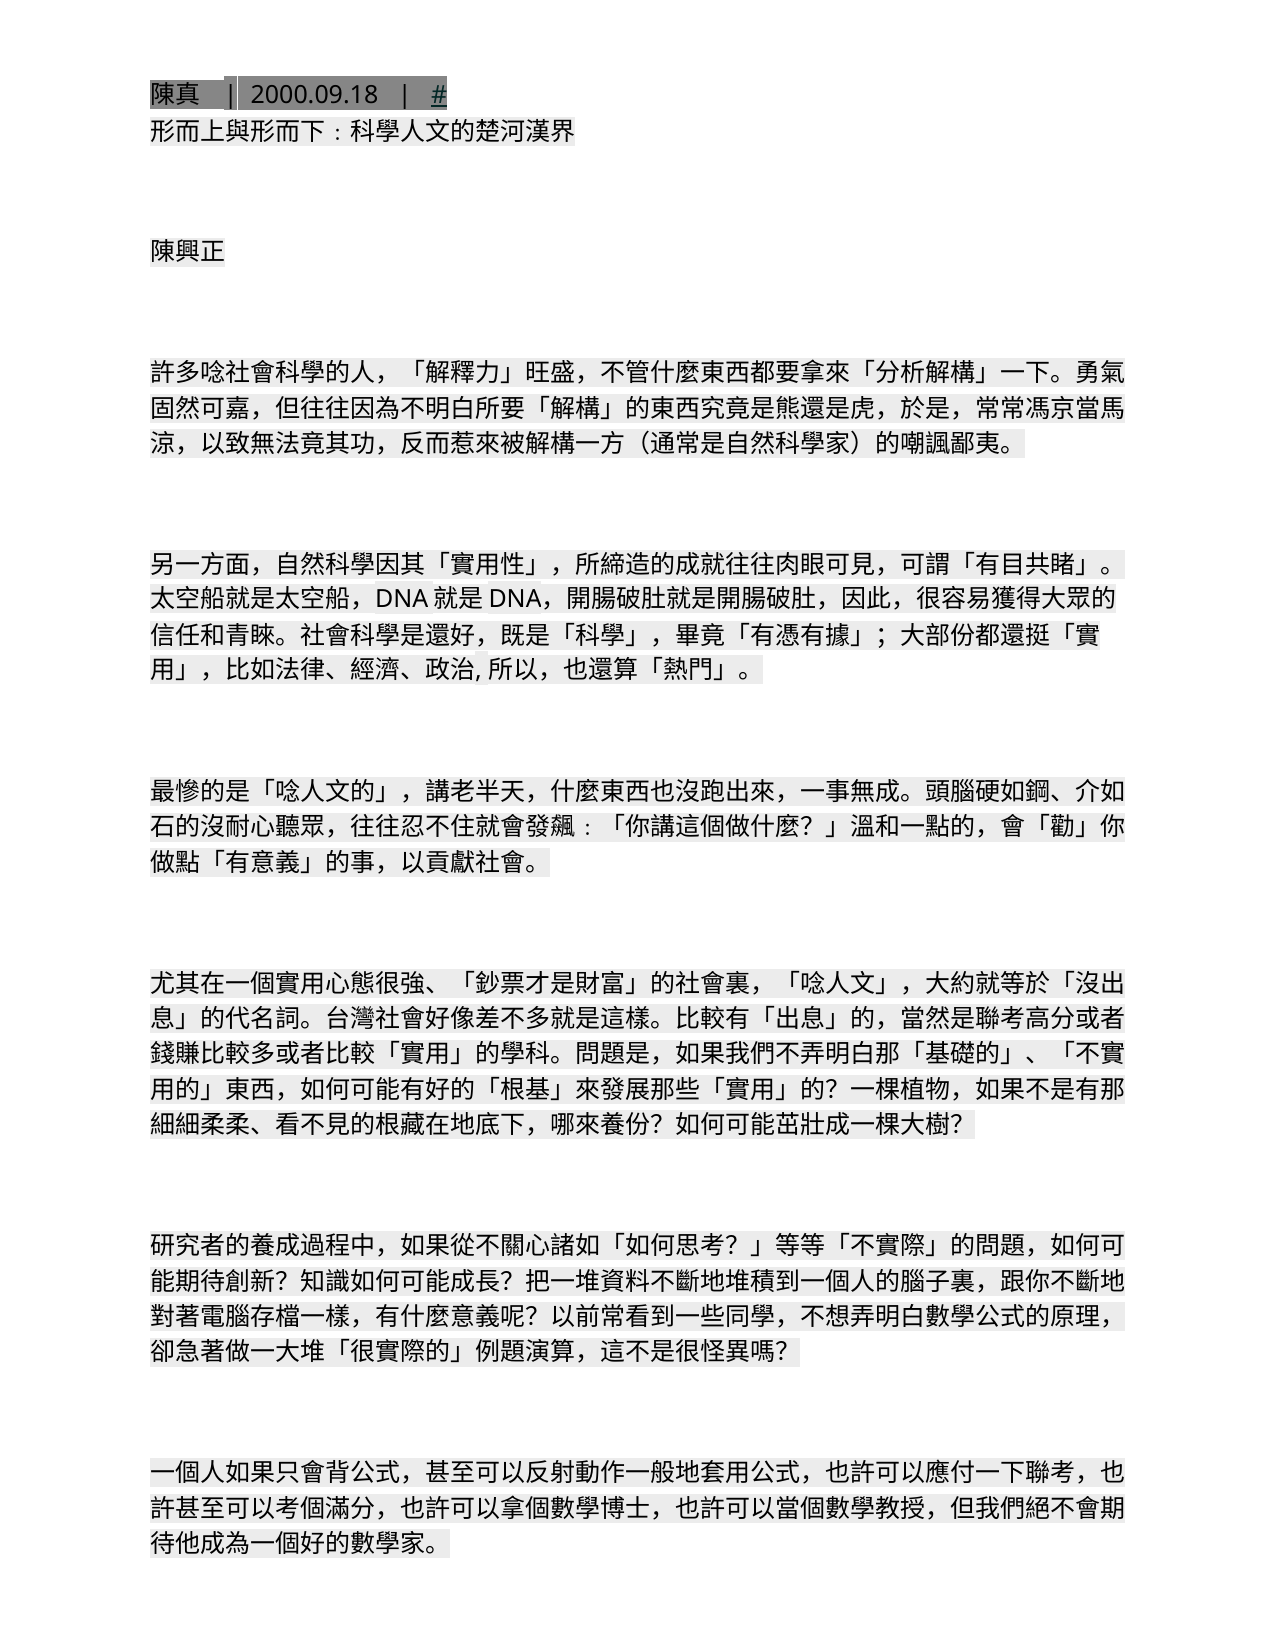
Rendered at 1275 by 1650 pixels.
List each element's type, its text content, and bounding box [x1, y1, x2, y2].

text 許多唸社會科學的人，「解釋力」旺盛，不管什麼東西都要拿來「分析解構」一下。勇氣固然可嘉，但往往因為不明白所要「解構」的東西究竟是熊還是虎，於是，常常馮京當馬涼，以致無法竟其功，反而惹來被解構一方（通常是自然科學家）的嘲諷鄙夷。 [150, 352, 1125, 458]
text 另一方面，自然科學因其「實用性」，所締造的成就往往肉眼可見，可謂「有目共睹」。太空船就是太空船，DNA就是DNA，開腸破肚就是開腸破肚，因此，很容易獲得大眾的信任和青睞。社會科學是還好，既是「科學」，畢竟「有憑有據」；大部份都還挺「實用」，比如法律、經濟、政治, 所以，也還算「熱門」。 [150, 544, 1125, 685]
text 研究者的養成過程中，如果從不關心諸如「如何思考？」等等「不實際」的問題，如何可能期待創新？知識如何可能成長？把一堆資料不斷地堆積到一個人的腦子裏，跟你不斷地對著電腦存檔一樣，有什麼意義呢？以前常看到一些同學，不想弄明白數學公式的原理，卻急著做一大堆「很實際的」例題演算，這不是很怪異嗎？ [150, 1225, 1125, 1367]
text 最慘的是「唸人文的」，講老半天，什麼東西也沒跑出來，一事無成。頭腦硬如鋼、介如石的沒耐心聽眾，往往忍不住就會發飆﹕「你講這個做什麼？」溫和一點的，會「勸」你做點「有意義」的事，以貢獻社會。 [150, 771, 1125, 877]
text 尤其在一個實用心態很強、「鈔票才是財富」的社會裏，「唸人文」，大約就等於「沒出息」的代名詞。台灣社會好像差不多就是這樣。比較有「出息」的，當然是聯考高分或者錢賺比較多或者比較「實用」的學科。問題是，如果我們不弄明白那「基礎的」、「不實用的」東西，如何可能有好的「根基」來發展那些「實用」的？一棵植物，如果不是有那細細柔柔、看不見的根藏在地底下，哪來養份？如何可能茁壯成一棵大樹？ [150, 962, 1125, 1139]
text 陳真 | 2000.09.18 | # [150, 75, 1125, 110]
text 陳興正 [150, 231, 1125, 267]
text 一個人如果只會背公式，甚至可以反射動作一般地套用公式，也許可以應付一下聯考，也許甚至可以考個滿分，也許可以拿個數學博士，也許可以當個數學教授，但我們絕不會期待他成為一個好的數學家。 [150, 1452, 1125, 1558]
text 形而上與形而下﹕科學人文的楚河漢界 [150, 110, 1125, 146]
